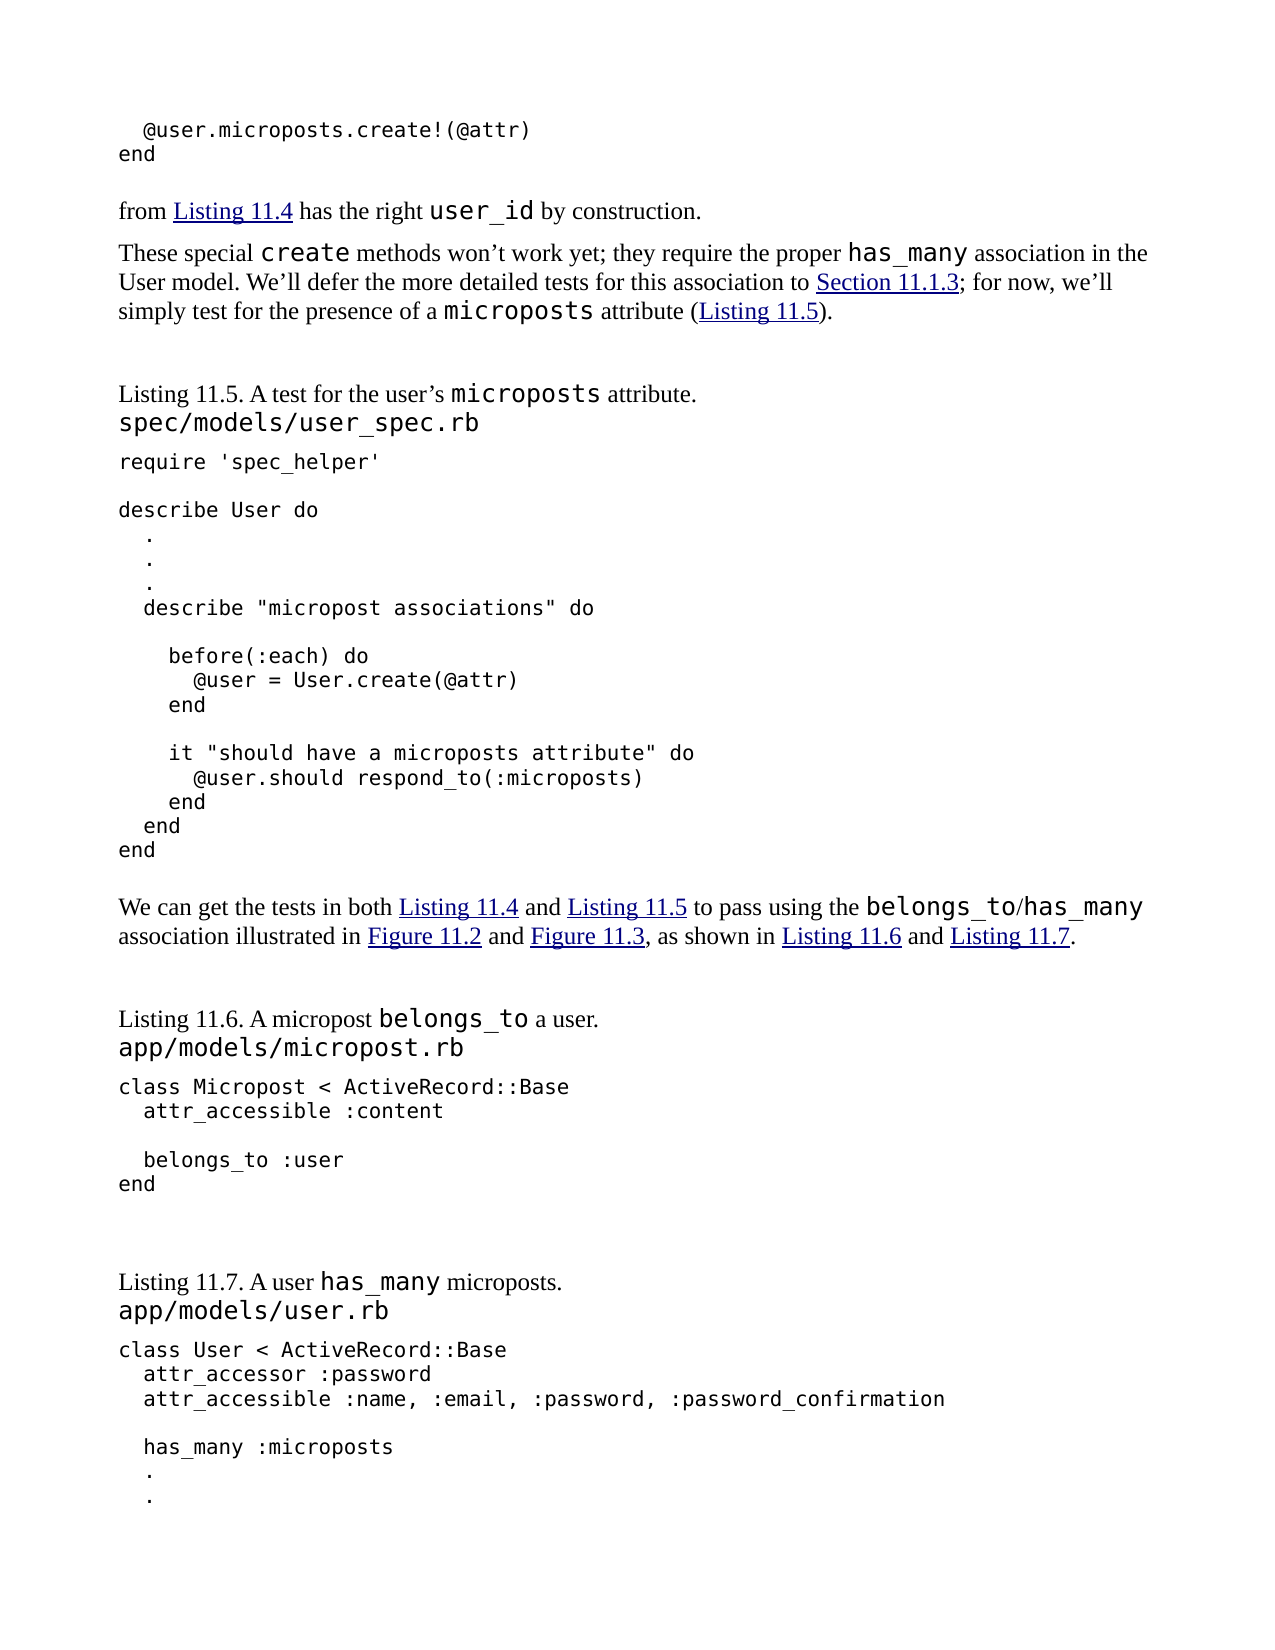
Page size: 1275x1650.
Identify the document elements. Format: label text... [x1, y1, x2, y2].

text attr_accessible :name, :email, :password, :password_confirmation [118, 1387, 1157, 1411]
text end [118, 814, 1157, 838]
text . [118, 1484, 1157, 1508]
text We can get the tests in both Listing 11.4 and Listing 11.5 to pass using the belongs_to/has_many association illustrated in Figure 11.2 and Figure 11.3, as shown in Listing 11.6 and Listing 11.7. [118, 892, 1157, 950]
text end [118, 142, 1157, 167]
text Listing 11.5. A test for the user’s microposts attribute. spec/models/user_spec.rb [118, 379, 1157, 437]
text class User < ActiveRecord::Base [118, 1338, 1157, 1362]
text require 'spec_helper' [118, 450, 1157, 474]
text Listing 11.6. A micropost belongs_to a user. app/models/micropost.rb [118, 1004, 1157, 1062]
text end [118, 790, 1157, 814]
text . [118, 1459, 1157, 1484]
text has_many :microposts [118, 1435, 1157, 1459]
text @user.microposts.create!(@attr) [118, 118, 1157, 142]
text belongs_to :user [118, 1148, 1157, 1172]
text from Listing 11.4 has the right user_id by construction. [118, 196, 1157, 225]
text class Micropost < ActiveRecord::Base [118, 1075, 1157, 1099]
text attr_accessor :password [118, 1362, 1157, 1387]
text end [118, 838, 1157, 863]
text before(:each) do [118, 644, 1157, 668]
text end [118, 1172, 1157, 1196]
text describe "micropost associations" do [118, 596, 1157, 620]
text Listing 11.7. A user has_many microposts. app/models/user.rb [118, 1267, 1157, 1326]
text . [118, 571, 1157, 596]
text @user.should respond_to(:microposts) [118, 766, 1157, 790]
text end [118, 693, 1157, 717]
text describe User do [118, 498, 1157, 523]
text These special create methods won’t work yet; they require the proper has_many association in the User model. We’ll defer the more detailed tests for this association to Section 11.1.3; for now, we’ll simply test for the presence of a microposts attribute (Listing 11.5). [118, 238, 1157, 325]
text . [118, 523, 1157, 547]
text @user = User.create(@attr) [118, 668, 1157, 693]
text attr_accessible :content [118, 1099, 1157, 1123]
text it "should have a microposts attribute" do [118, 741, 1157, 766]
text . [118, 547, 1157, 571]
